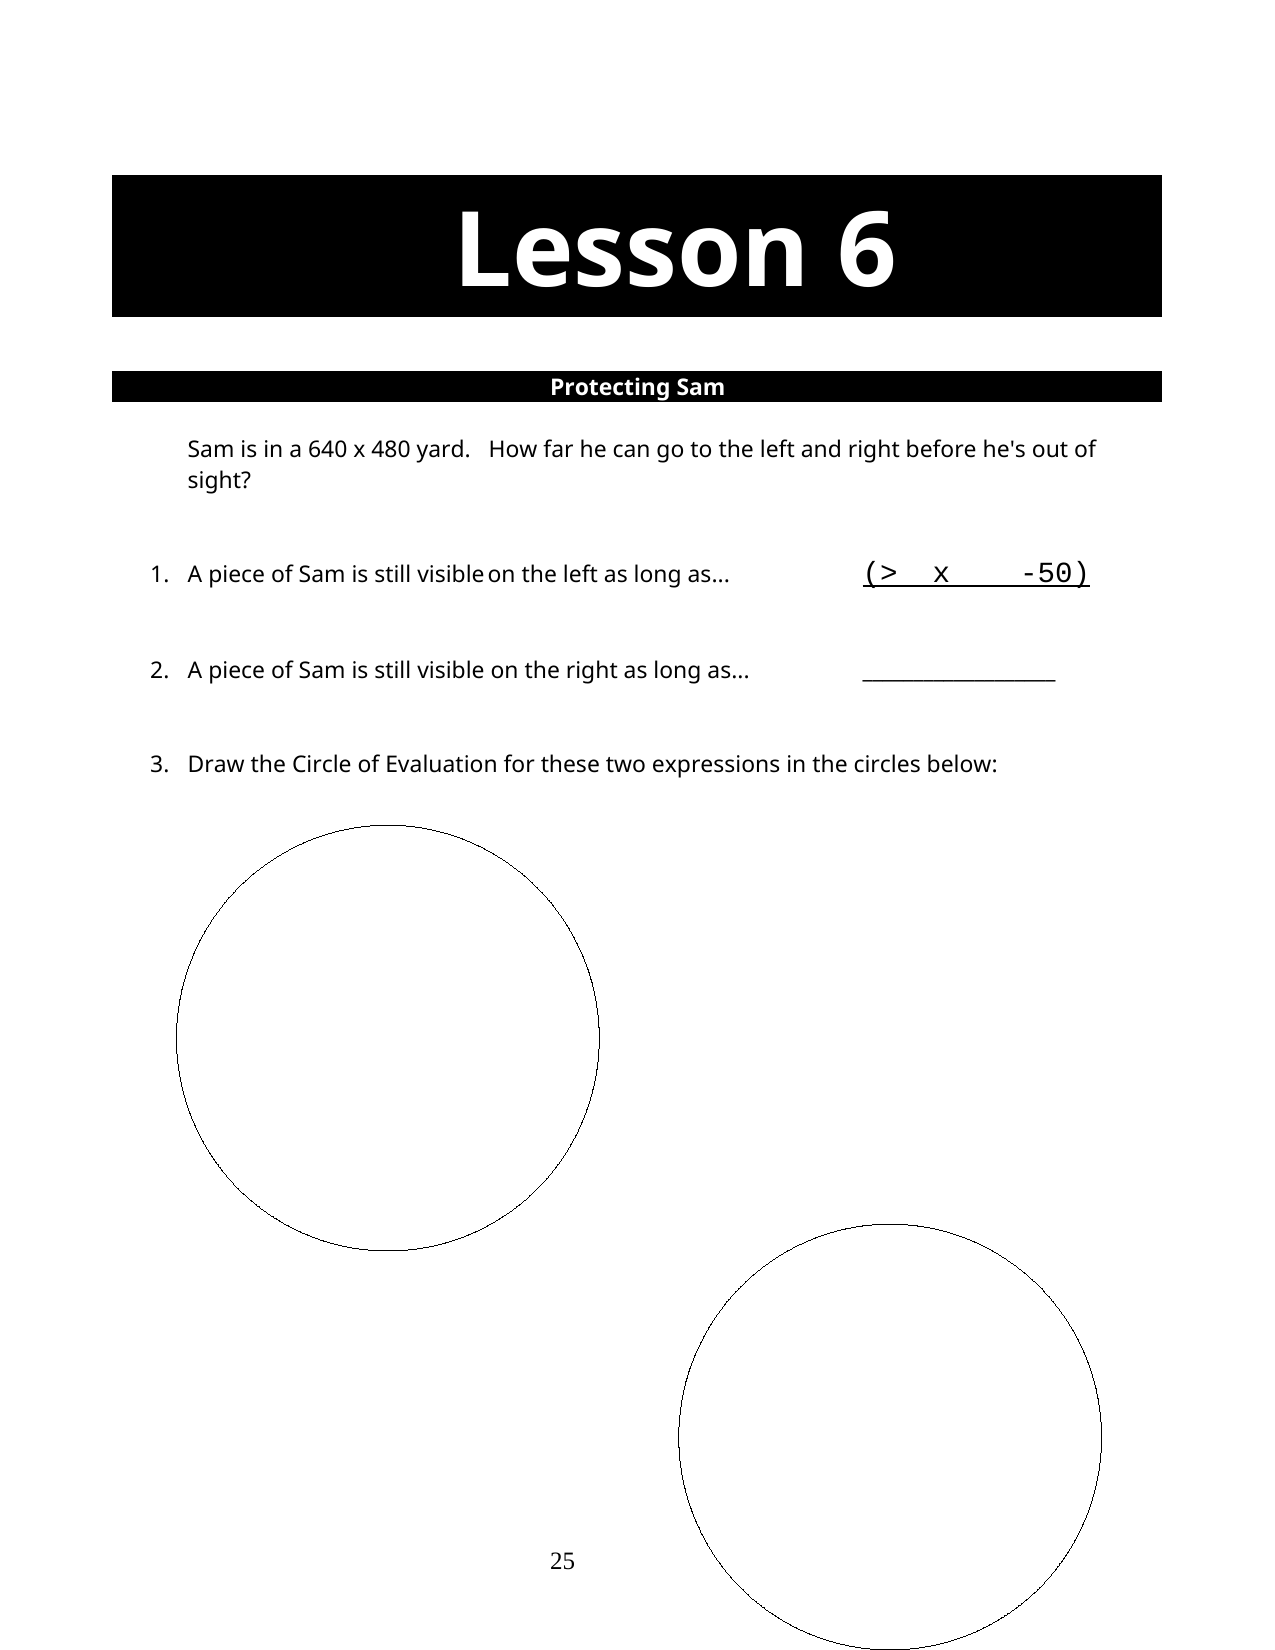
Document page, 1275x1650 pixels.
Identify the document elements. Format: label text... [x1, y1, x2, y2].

subtitle Protecting Sam [112, 371, 1162, 402]
list A piece of Sam is still visible on the left as long as... (> x -50) [150, 558, 1162, 591]
list A piece of Sam is still visible on the right as long as... ___________________ [150, 654, 1162, 685]
list Sam is in a 640 x 480 yard. How far he can go to the left and right before he's out of sight? [150, 433, 1162, 496]
subtitle Lesson 6 [112, 175, 1162, 317]
list Draw the Circle of Evaluation for these two expressions in the circles below: [150, 748, 1162, 779]
